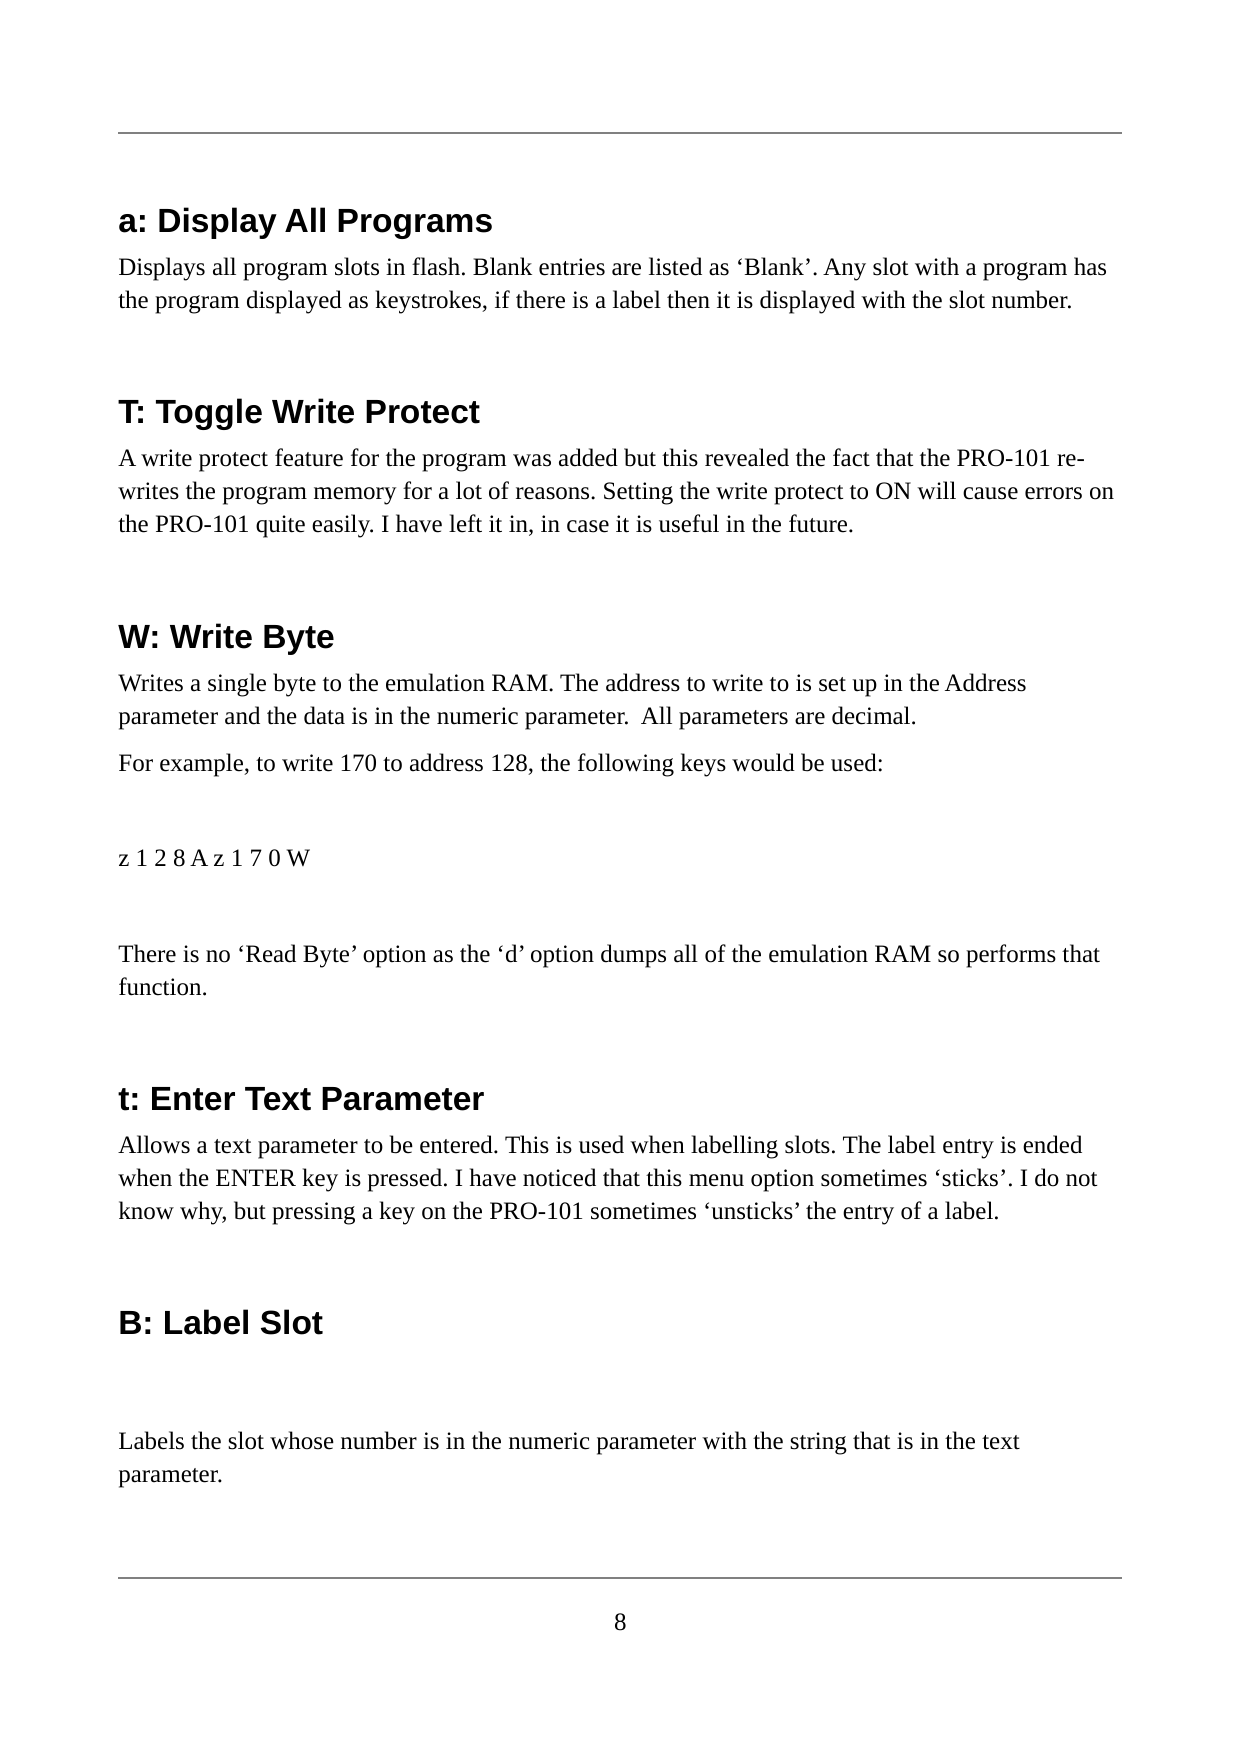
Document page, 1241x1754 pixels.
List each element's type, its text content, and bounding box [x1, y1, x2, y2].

text Allows a text parameter to be entered. This is used when labelling slots. The label entry is ended when the ENTER key is pressed. I have noticed that this menu option sometimes ‘sticks’. I do not know why, but pressing a key on the PRO-101 sometimes ‘unsticks’ the entry of a label. [118, 1130, 1122, 1225]
text For example, to write 170 to address 128, the following keys would be used: [118, 748, 1122, 777]
text Displays all program slots in flash. Blank entries are listed as ‘Blank’. Any slot with a program has the program displayed as keystrokes, if there is a label then it is displayed with the slot number. [118, 252, 1122, 314]
text Labels the slot whose number is in the numeric parameter with the string that is in the text parameter. [118, 1426, 1122, 1488]
text Writes a single byte to the emulation RAM. The address to write to is set up in the Address parameter and the data is in the numeric parameter. All parameters are decimal. [118, 668, 1122, 729]
subtitle T: Toggle Write Protect [118, 354, 1122, 431]
text A write protect feature for the program was added but this revealed the fact that the PRO-101 re-writes the program memory for a lot of reasons. Setting the write protect to ON will cause errors on the PRO-101 quite easily. I have left it in, in case it is useful in the future. [118, 443, 1122, 538]
text z 1 2 8 A z 1 7 0 W [118, 843, 1122, 872]
text There is no ‘Read Byte’ option as the ‘d’ option dumps all of the emulation RAM so performs that function. [118, 939, 1122, 1001]
subtitle a: Display All Programs [118, 162, 1122, 240]
subtitle t: Enter Text Parameter [118, 1040, 1122, 1117]
subtitle W: Write Byte [118, 578, 1122, 655]
subtitle B: Label Slot [118, 1264, 1122, 1342]
